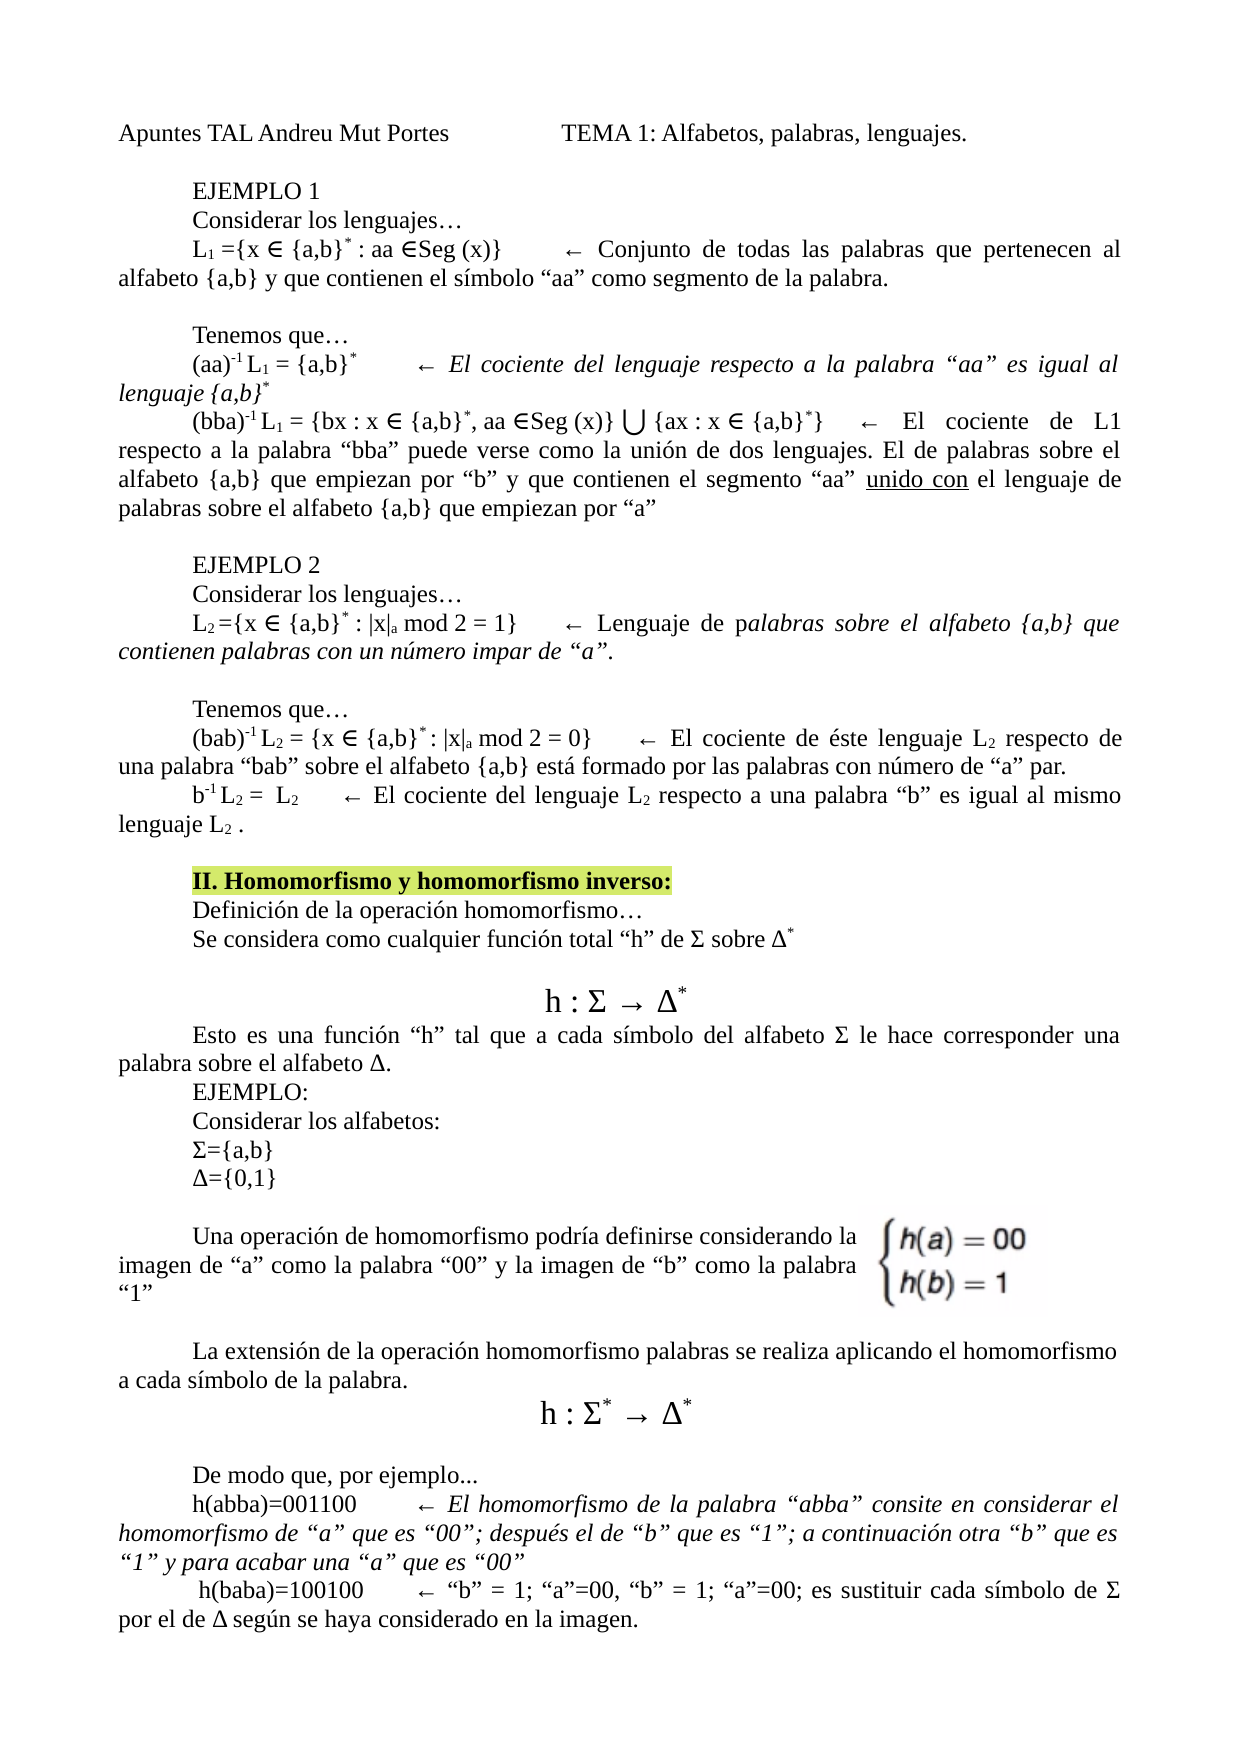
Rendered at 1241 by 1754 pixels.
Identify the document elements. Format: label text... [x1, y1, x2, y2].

text h(abba)=001100 ← El homomorfismo de la palabra “abba” consite en considerar el homomorfismo de “a” que es “00”; después el de “b” que es “1”; a continuación otra “b” que es “1” y para acabar una “a” que es “00” [118, 1489, 1122, 1576]
text Considerar los lenguajes… [118, 205, 1122, 234]
text h : Σ* → ∆* [118, 1393, 1122, 1432]
text a cada símbolo de la palabra. [118, 1365, 1122, 1393]
text h : Σ → ∆* [118, 981, 1122, 1020]
text Se considera como cualquier función total “h” de Σ sobre ∆* [118, 924, 1122, 953]
text Una operación de homomorfismo podría definirse considerando la imagen de “a” como la palabra “00” y la imagen de “b” como la palabra “1” [118, 1221, 857, 1307]
text Δ={0,1} [118, 1163, 1122, 1192]
text EJEMPLO 1 [118, 176, 1122, 205]
text Tenemos que… [118, 320, 1122, 349]
text Esto es una función “h” tal que a cada símbolo del alfabeto Σ le hace corresponder una palabra sobre el alfabeto Δ. [118, 1020, 1122, 1077]
picture [857, 1205, 1049, 1317]
text Considerar los lenguajes… [118, 579, 1122, 608]
text EJEMPLO 2 [118, 550, 1122, 579]
text (bab)-1 L2 = {x ∈ {a,b}* : |x|a mod 2 = 0} ← El cociente de éste lenguaje L2 respecto de una palabra “bab” sobre el alfabeto {a,b} está formado por las palabras con número de “a” par. [118, 723, 1122, 780]
text [1049, 1221, 1122, 1307]
text h(baba)=100100 ← “b” = 1; “a”=00, “b” = 1; “a”=00; es sustituir cada símbolo de Σ por el de Δ según se haya considerado en la imagen. [118, 1576, 1122, 1633]
text II. Homomorfismo y homomorfismo inverso: [118, 866, 1122, 895]
text (aa)-1 L1 = {a,b}* ← El cociente del lenguaje respecto a la palabra “aa” es igual al lenguaje {a,b}* [118, 349, 1122, 406]
text Considerar los alfabetos: [118, 1106, 1122, 1135]
text Definición de la operación homomorfismo… [118, 895, 1122, 924]
text EJEMPLO: [118, 1077, 1122, 1106]
text L1 ={x ∈ {a,b}* : aa ∈Seg (x)} ← Conjunto de todas las palabras que pertenecen al alfabeto {a,b} y que contienen el símbolo “aa” como segmento de la palabra. [118, 234, 1122, 291]
text L2 ={x ∈ {a,b}* : |x|a mod 2 = 1} ← Lenguaje de palabras sobre el alfabeto {a,b} que contienen palabras con un número impar de “a”. [118, 608, 1122, 665]
text Tenemos que… [118, 694, 1122, 723]
text De modo que, por ejemplo... [118, 1461, 1122, 1489]
text La extensión de la operación homomorfismo palabras se realiza aplicando el homomorfismo [118, 1336, 1122, 1365]
text b-1 L2 = L2 ← El cociente del lenguaje L2 respecto a una palabra “b” es igual al mismo lenguaje L2 . [118, 780, 1122, 838]
text Σ={a,b} [118, 1135, 1122, 1163]
text (bba)-1 L1 = {bx : x ∈ {a,b}*, aa ∈Seg (x)} ⋃ {ax : x ∈ {a,b}*} ← El cociente de L1 respecto a la palabra “bba” puede verse como la unión de dos lenguajes. El de palabras sobre el alfabeto {a,b} que empiezan por “b” y que contienen el segmento “aa” unido con el lenguaje de palabras sobre el alfabeto {a,b} que empiezan por “a” [118, 406, 1122, 521]
